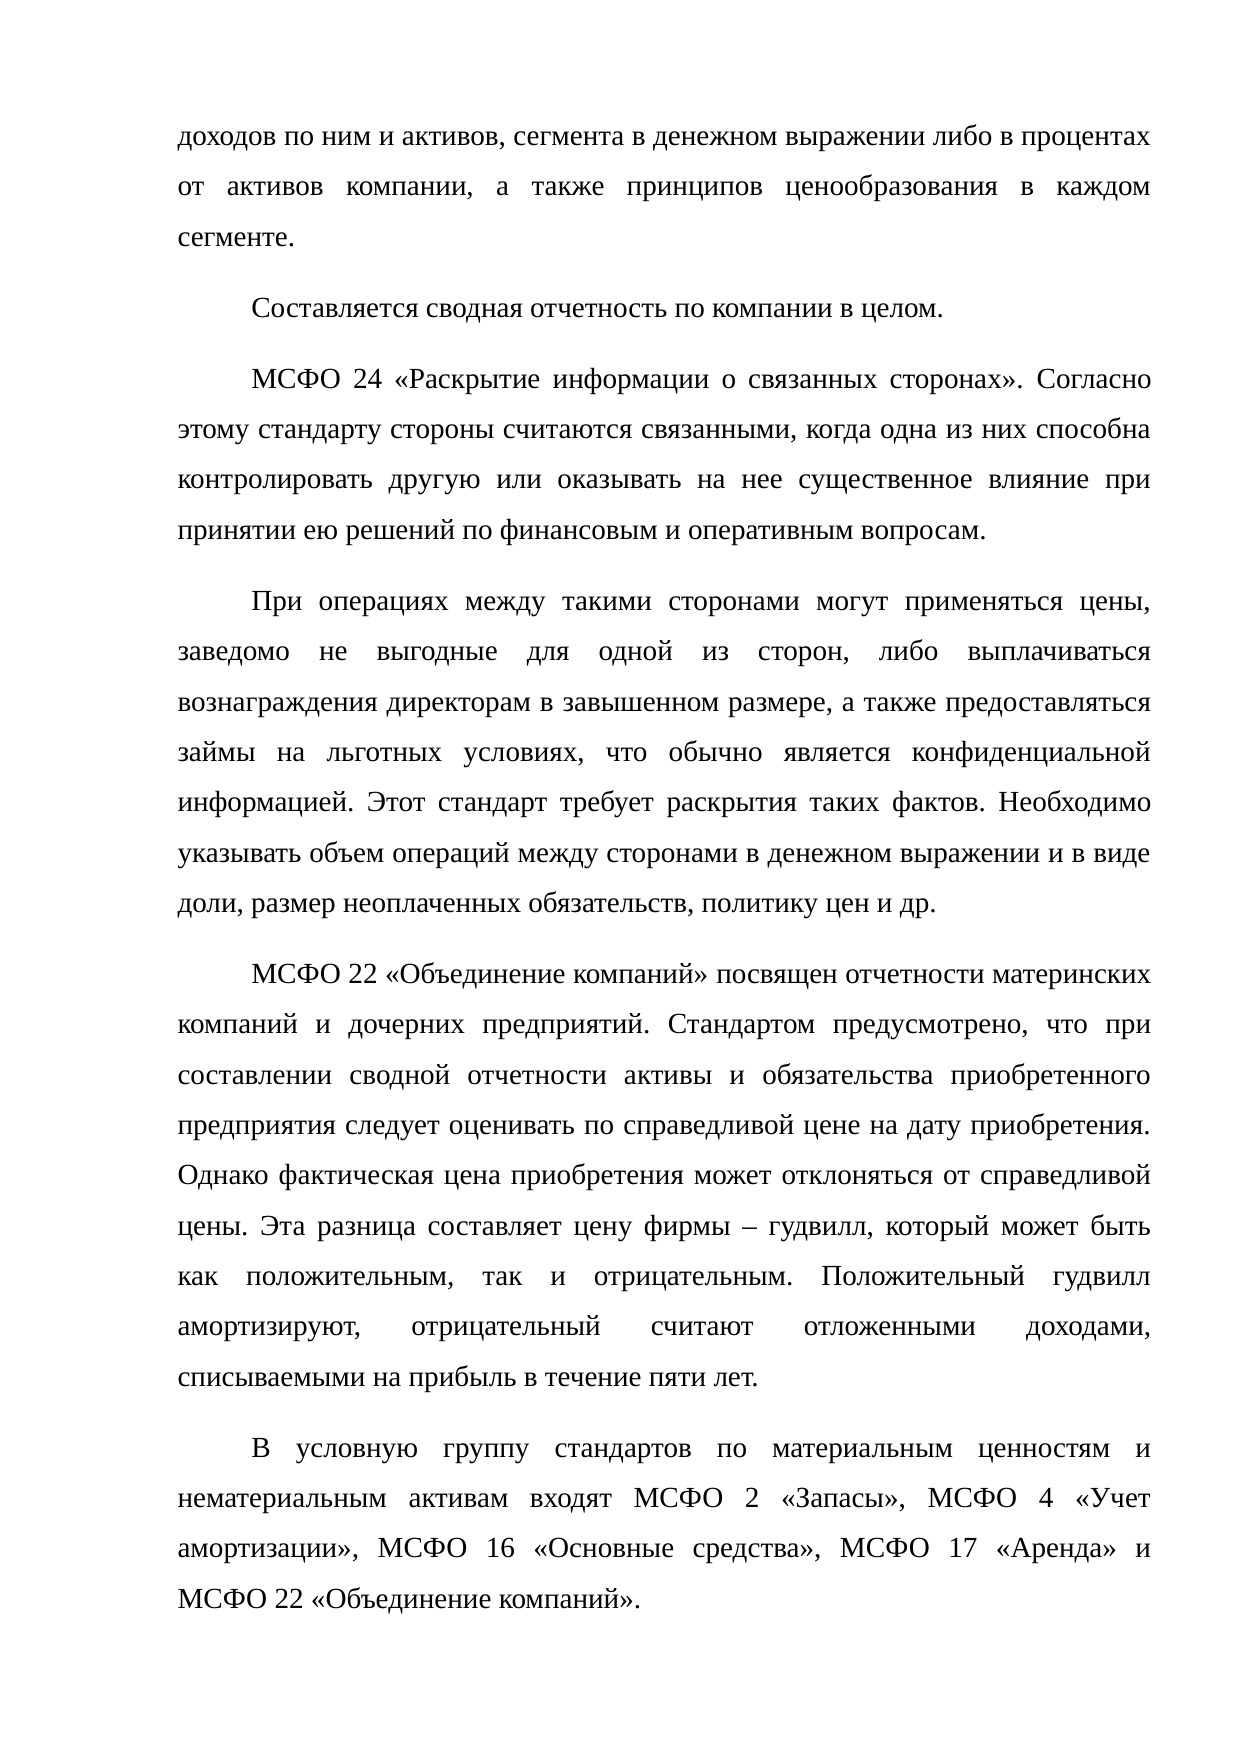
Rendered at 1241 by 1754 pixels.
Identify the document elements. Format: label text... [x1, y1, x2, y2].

text доходов по ним и активов, сегмента в денежном выражении либо в процентах от активов компании, а также принципов ценообразования в каждом сегменте. [177, 118, 1152, 252]
text МСФО 24 «Раскрытие информации о связанных сторонах». Согласно этому стандарту стороны считаются связанными, когда одна из них способна контролировать другую или оказывать на нее существенное влияние при принятии ею решений по финансовым и оперативным вопросам. [177, 361, 1152, 546]
text Составляется сводная отчетность по компании в целом. [177, 290, 1152, 323]
text При операциях между такими сторонами могут применяться цены, заведомо не выгодные для одной из сторон, либо выплачиваться вознаграждения директорам в завышенном размере, а также предоставляться займы на льготных условиях, что обычно является конфиденциальной информацией. Этот стандарт требует раскрытия таких фактов. Необходимо указывать объем операций между сторонами в денежном выражении и в виде доли, размер неоплаченных обязательств, политику цен и др. [177, 583, 1152, 918]
text МСФО 22 «Объединение компаний» посвящен отчетности материнских компаний и дочерних предприятий. Стандартом предусмотрено, что при составлении сводной отчетности активы и обязательства приобретенного предприятия следует оценивать по справедливой цене на дату приобретения. Однако фактическая цена приобретения может отклоняться от справедливой цены. Эта разница составляет цену фирмы – гудвилл, который может быть как положительным, так и отрицательным. Положительный гудвилл амортизируют, отрицательный считают отложенными доходами, списываемыми на прибыль в течение пяти лет. [177, 956, 1152, 1392]
text В условную группу стандартов по материальным ценностям и нематериальным активам входят МСФО 2 «Запасы», МСФО 4 «Учет амортизации», МСФО 16 «Основные средства», МСФО 17 «Аренда» и МСФО 22 «Объединение компаний». [177, 1430, 1152, 1614]
